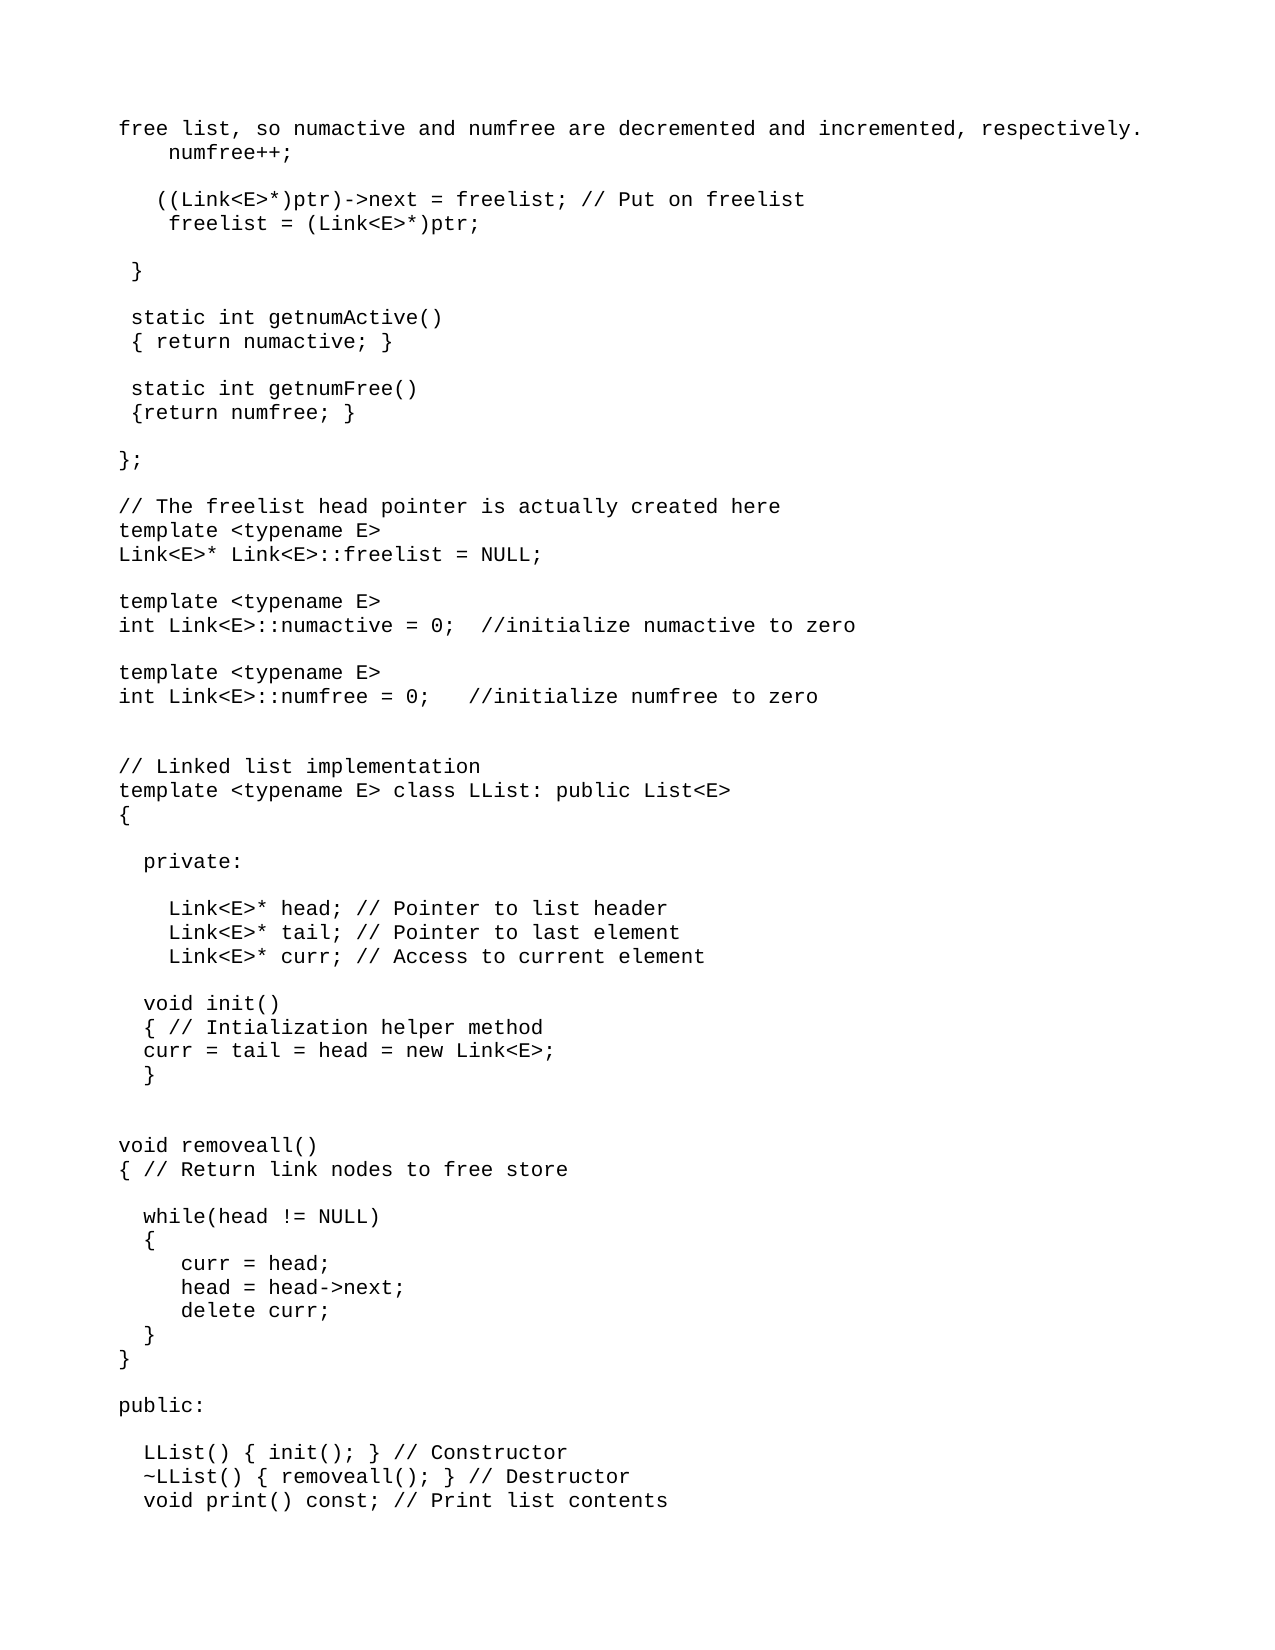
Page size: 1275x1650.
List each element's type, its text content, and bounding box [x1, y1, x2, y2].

text { [118, 804, 1157, 827]
text // The freelist head pointer is actually created here [118, 496, 1157, 520]
text } [118, 260, 1157, 284]
text {return numfree; } [118, 402, 1157, 426]
text LList() { init(); } // Constructor [118, 1442, 1157, 1466]
text { [118, 1229, 1157, 1253]
text head = head->next; [118, 1277, 1157, 1300]
text ~LList() { removeall(); } // Destructor [118, 1466, 1157, 1489]
text ((Link<E>*)ptr)->next = freelist; // Put on freelist [118, 189, 1157, 213]
text curr = tail = head = new Link<E>; [118, 1040, 1157, 1064]
text template <typename E> [118, 662, 1157, 686]
text curr = head; [118, 1253, 1157, 1277]
text private: [118, 851, 1157, 875]
text { // Intialization helper method [118, 1017, 1157, 1040]
text } [118, 1064, 1157, 1088]
text template <typename E> [118, 520, 1157, 544]
text } [118, 1348, 1157, 1371]
text static int getnumFree() [118, 378, 1157, 402]
text }; [118, 449, 1157, 473]
text int Link<E>::numfree = 0; //initialize numfree to zero [118, 686, 1157, 709]
text } [118, 1324, 1157, 1348]
text { return numactive; } [118, 331, 1157, 354]
text public: [118, 1395, 1157, 1419]
text template <typename E> class LList: public List<E> [118, 780, 1157, 804]
text void removeall() [118, 1135, 1157, 1158]
text freelist = (Link<E>*)ptr; [118, 213, 1157, 236]
text Link<E>* curr; // Access to current element [118, 946, 1157, 969]
text while(head != NULL) [118, 1206, 1157, 1229]
text static int getnumActive() [118, 307, 1157, 331]
text // Linked list implementation [118, 757, 1157, 780]
text { // Return link nodes to free store [118, 1158, 1157, 1182]
text numfree++; [118, 142, 1157, 165]
text Link<E>* tail; // Pointer to last element [118, 922, 1157, 946]
text template <typename E> [118, 591, 1157, 615]
text Link<E>* Link<E>::freelist = NULL; [118, 544, 1157, 567]
text delete curr; [118, 1300, 1157, 1324]
text Link<E>* head; // Pointer to list header [118, 898, 1157, 922]
text free list, so numactive and numfree are decremented and incremented, respectively. [118, 118, 1157, 142]
text int Link<E>::numactive = 0; //initialize numactive to zero [118, 615, 1157, 638]
text void print() const; // Print list contents [118, 1489, 1157, 1513]
text void init() [118, 993, 1157, 1017]
